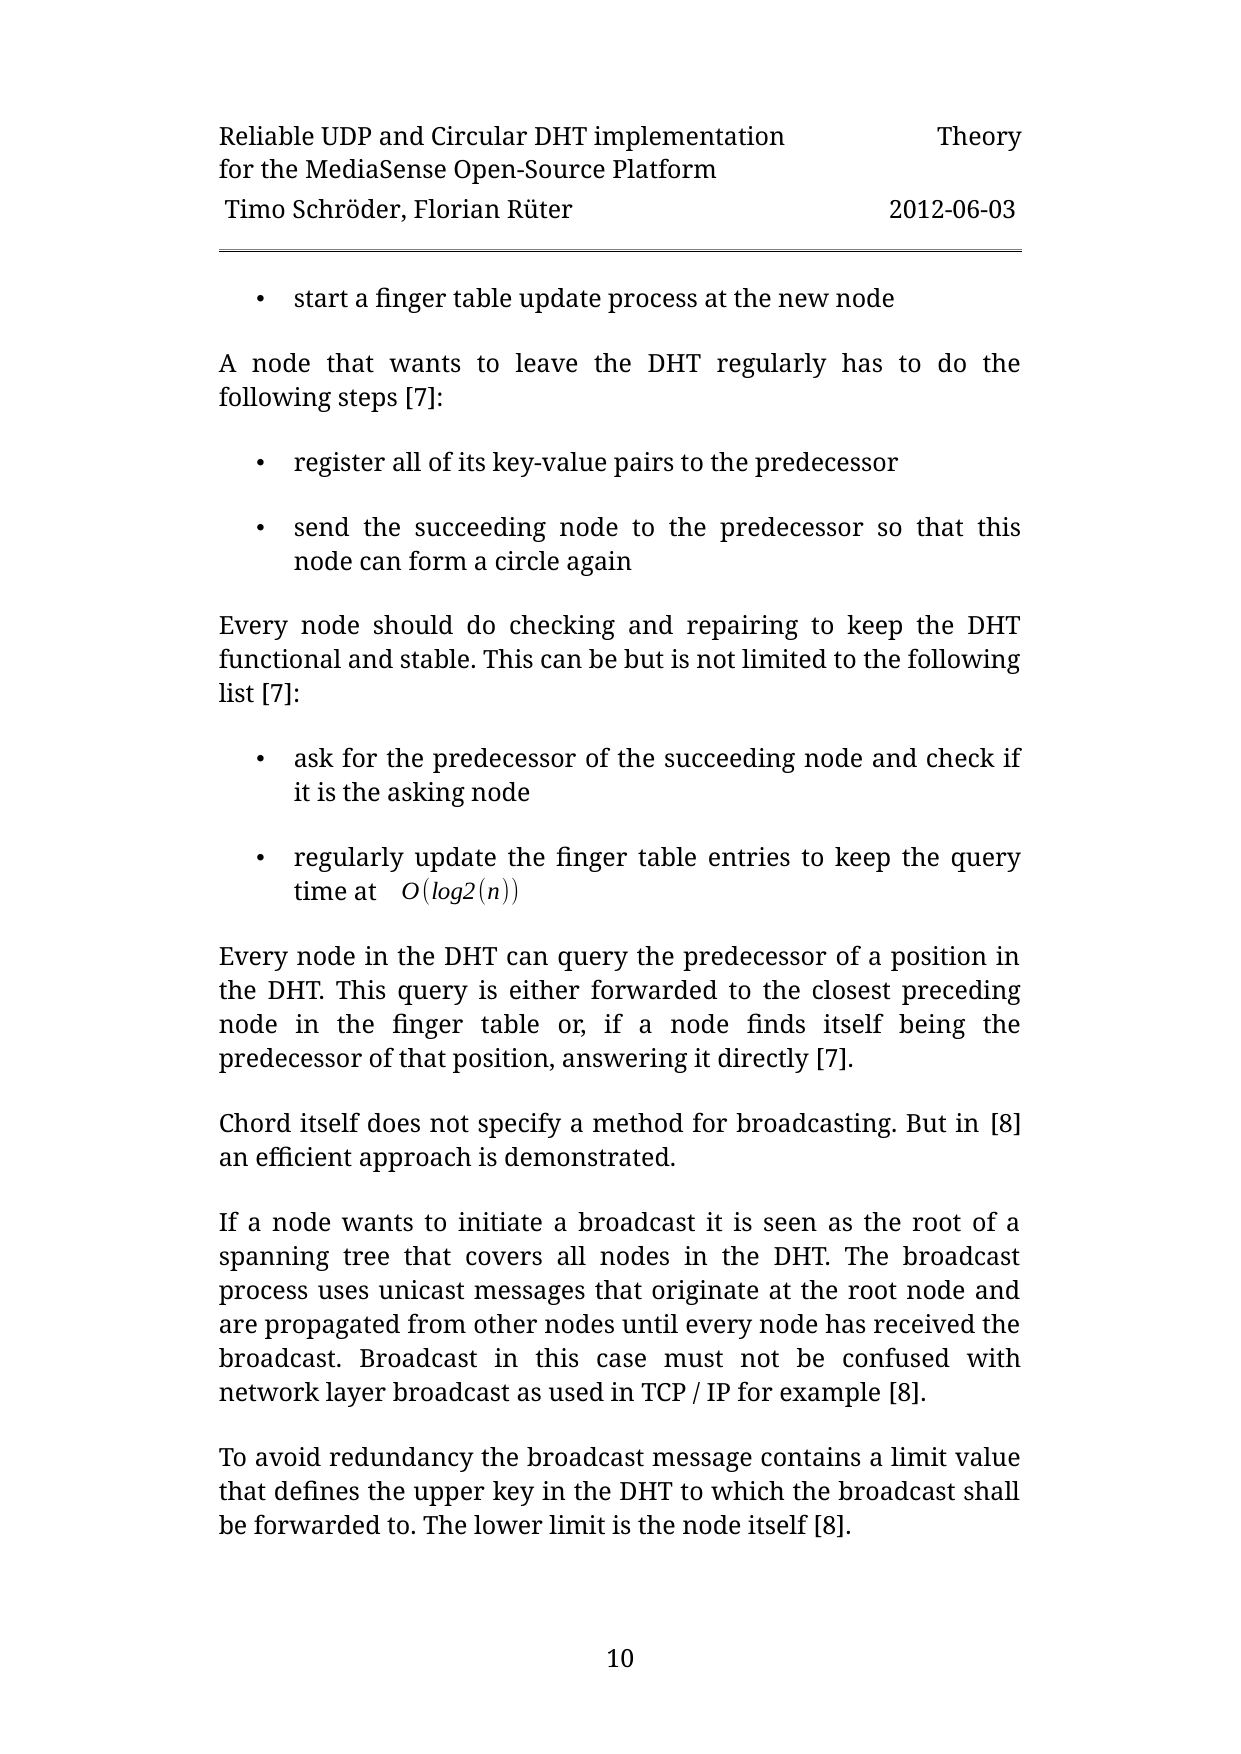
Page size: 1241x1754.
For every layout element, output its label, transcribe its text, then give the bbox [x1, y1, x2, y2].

text A node that wants to leave the DHT regularly has to do the following steps [7]: [218, 346, 1022, 414]
text Every node in the DHT can query the predecessor of a position in the DHT. This query is either forwarded to the closest preceding node in the finger table or, if a node finds itself being the predecessor of that position, answering it directly [7]. [218, 939, 1022, 1075]
text To avoid redundancy the broadcast message contains a limit value that defines the upper key in the DHT to which the broadcast shall be forwarded to. The lower limit is the node itself [8]. [218, 1439, 1022, 1542]
list start a finger table update process at the new node [256, 281, 1022, 315]
text Every node should do checking and repairing to keep the DHT functional and stable. This can be but is not limited to the following list [7]: [218, 608, 1022, 710]
list send the succeeding node to the predecessor so that this node can form a circle again [256, 509, 1022, 577]
text Chord itself does not specify a method for broadcasting. But in [8] an efficient approach is demonstrated. [218, 1106, 1022, 1174]
list register all of its key-value pairs to the predecessor [256, 444, 1022, 478]
list ask for the predecessor of the succeeding node and check if it is the asking node [256, 741, 1022, 809]
list regularly update the finger table entries to keep the query time at [256, 840, 1022, 908]
text If a node wants to initiate a broadcast it is seen as the root of a spanning tree that covers all nodes in the DHT. The broadcast process uses unicast messages that originate at the root node and are propagated from other nodes until every node has received the broadcast. Broadcast in this case must not be confused with network layer broadcast as used in TCP / IP for example [8]. [218, 1204, 1022, 1409]
